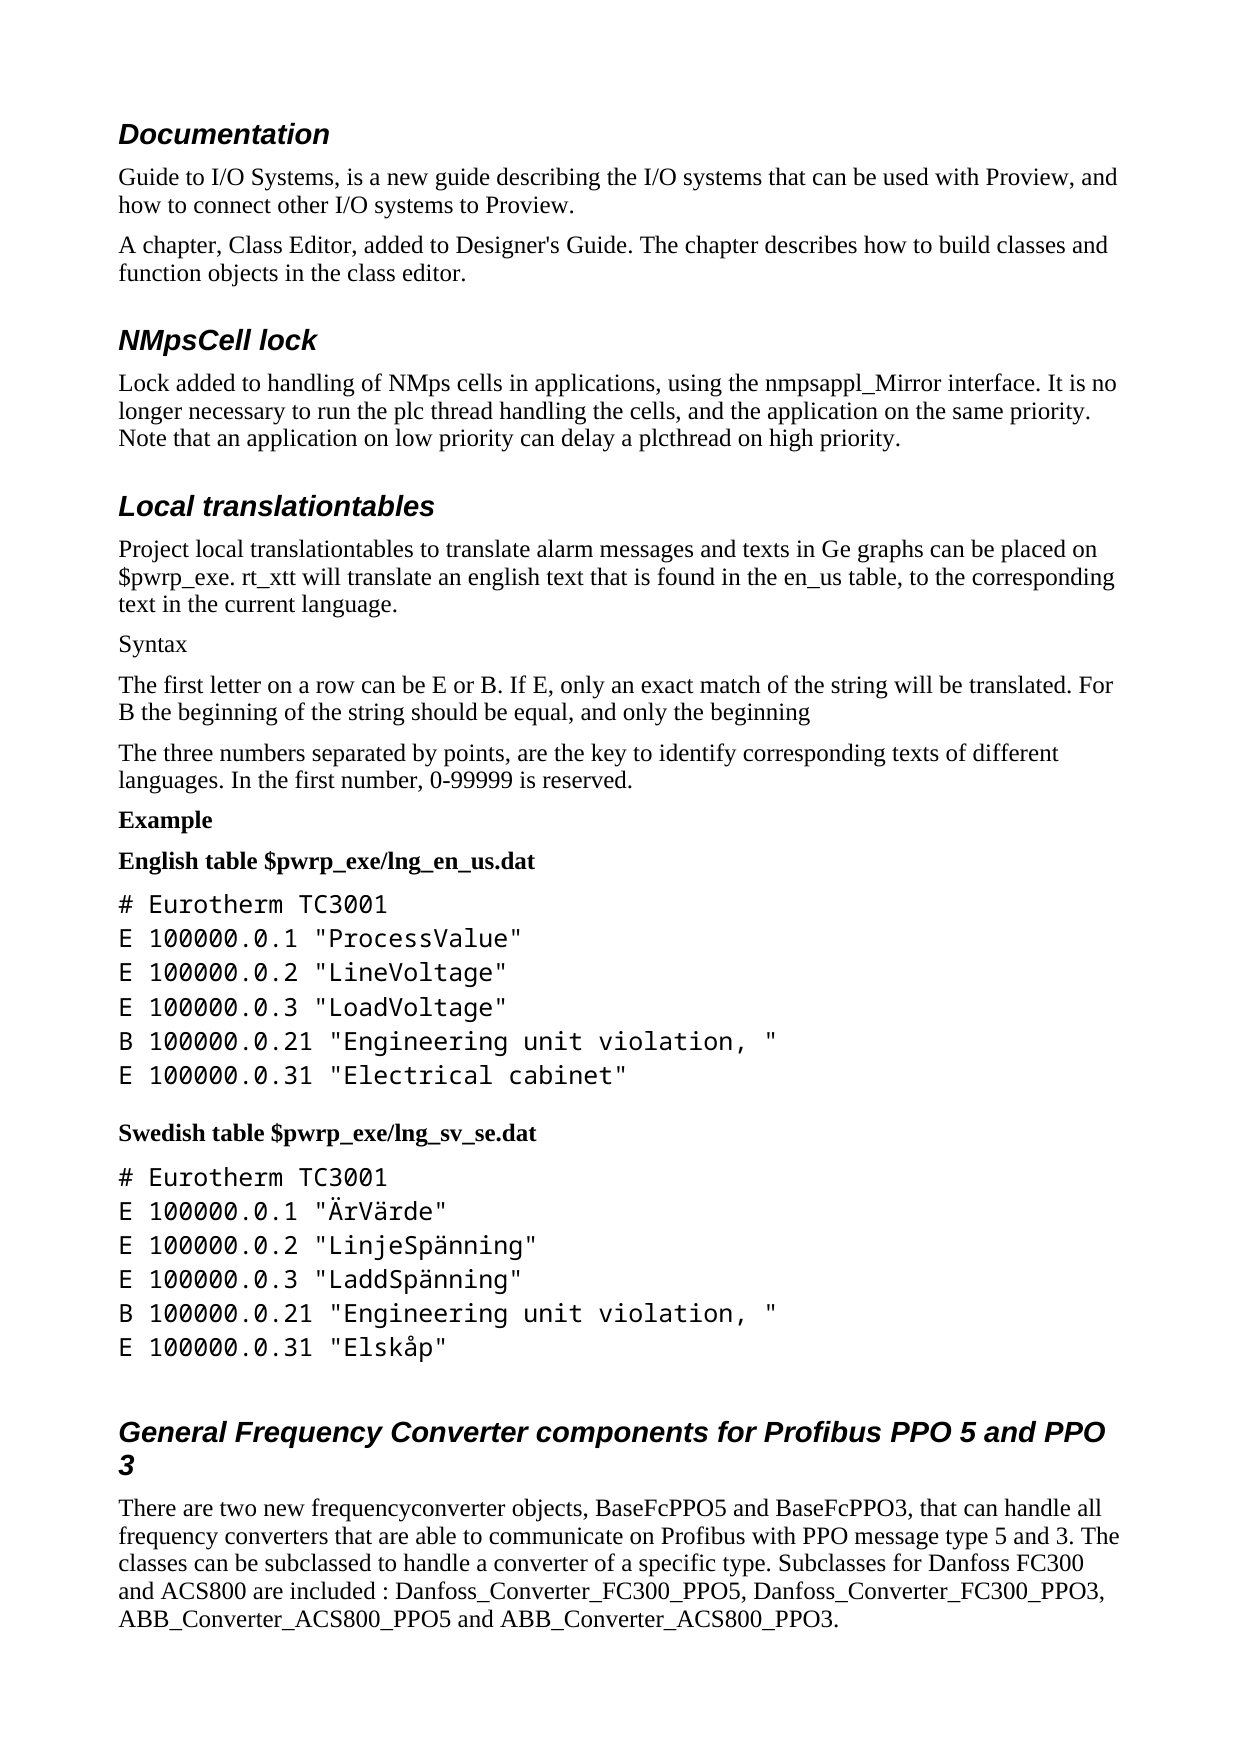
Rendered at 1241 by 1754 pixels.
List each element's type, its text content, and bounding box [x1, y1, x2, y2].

text # Eurotherm TC3001 [118, 887, 1122, 921]
text Example [118, 807, 1122, 834]
text English table $pwrp_exe/lng_en_us.dat [118, 847, 1122, 874]
text There are two new frequencyconverter objects, BaseFcPPO5 and BaseFcPPO3, that can handle all frequency converters that are able to communicate on Profibus with PPO message type 5 and 3. The classes can be subclassed to handle a converter of a specific type. Subclasses for Danfoss FC300 and ACS800 are included : Danfoss_Converter_FC300_PPO5, Danfoss_Converter_FC300_PPO3, ABB_Converter_ACS800_PPO5 and ABB_Converter_ACS800_PPO3. [118, 1494, 1122, 1633]
text The first letter on a row can be E or B. If E, only an exact match of the string will be translated. For B the beginning of the string should be equal, and only the beginning [118, 671, 1122, 726]
text E 100000.0.2 "LinjeSpänning" [118, 1227, 1122, 1261]
text # Eurotherm TC3001 [118, 1159, 1122, 1193]
text A chapter, Class Editor, added to Designer's Guide. The chapter describes how to build classes and function objects in the class editor. [118, 231, 1122, 287]
subtitle Documentation [118, 118, 1122, 151]
text E 100000.0.3 "LoadVoltage" [118, 989, 1122, 1023]
text B 100000.0.21 "Engineering unit violation, " [118, 1023, 1122, 1057]
text Lock added to handling of NMps cells in applications, using the nmpsappl_Mirror interface. It is no longer necessary to run the plc thread handling the cells, and the application on the same priority. Note that an application on low priority can delay a plcthread on high priority. [118, 369, 1122, 452]
subtitle General Frequency Converter components for Profibus PPO 5 and PPO 3 [118, 1416, 1122, 1482]
text E 100000.0.31 "Electrical cabinet" [118, 1057, 1122, 1091]
text Project local translationtables to translate alarm messages and texts in Ge graphs can be placed on $pwrp_exe. rt_xtt will translate an english text that is found in the en_us table, to the corresponding text in the current language. [118, 535, 1122, 618]
text Syntax [118, 631, 1122, 658]
text Swedish table $pwrp_exe/lng_sv_se.dat [118, 1119, 1122, 1147]
text E 100000.0.3 "LaddSpänning" [118, 1261, 1122, 1296]
subtitle Local translationtables [118, 490, 1122, 522]
text The three numbers separated by points, are the key to identify corresponding texts of different languages. In the first number, 0-99999 is reserved. [118, 739, 1122, 794]
text B 100000.0.21 "Engineering unit violation, " [118, 1296, 1122, 1329]
text E 100000.0.2 "LineVoltage" [118, 955, 1122, 989]
text E 100000.0.1 "ÄrVärde" [118, 1193, 1122, 1227]
text E 100000.0.31 "Elskåp" [118, 1329, 1122, 1364]
text E 100000.0.1 "ProcessValue" [118, 921, 1122, 955]
text Guide to I/O Systems, is a new guide describing the I/O systems that can be used with Proview, and how to connect other I/O systems to Proview. [118, 163, 1122, 219]
subtitle NMpsCell lock [118, 324, 1122, 357]
